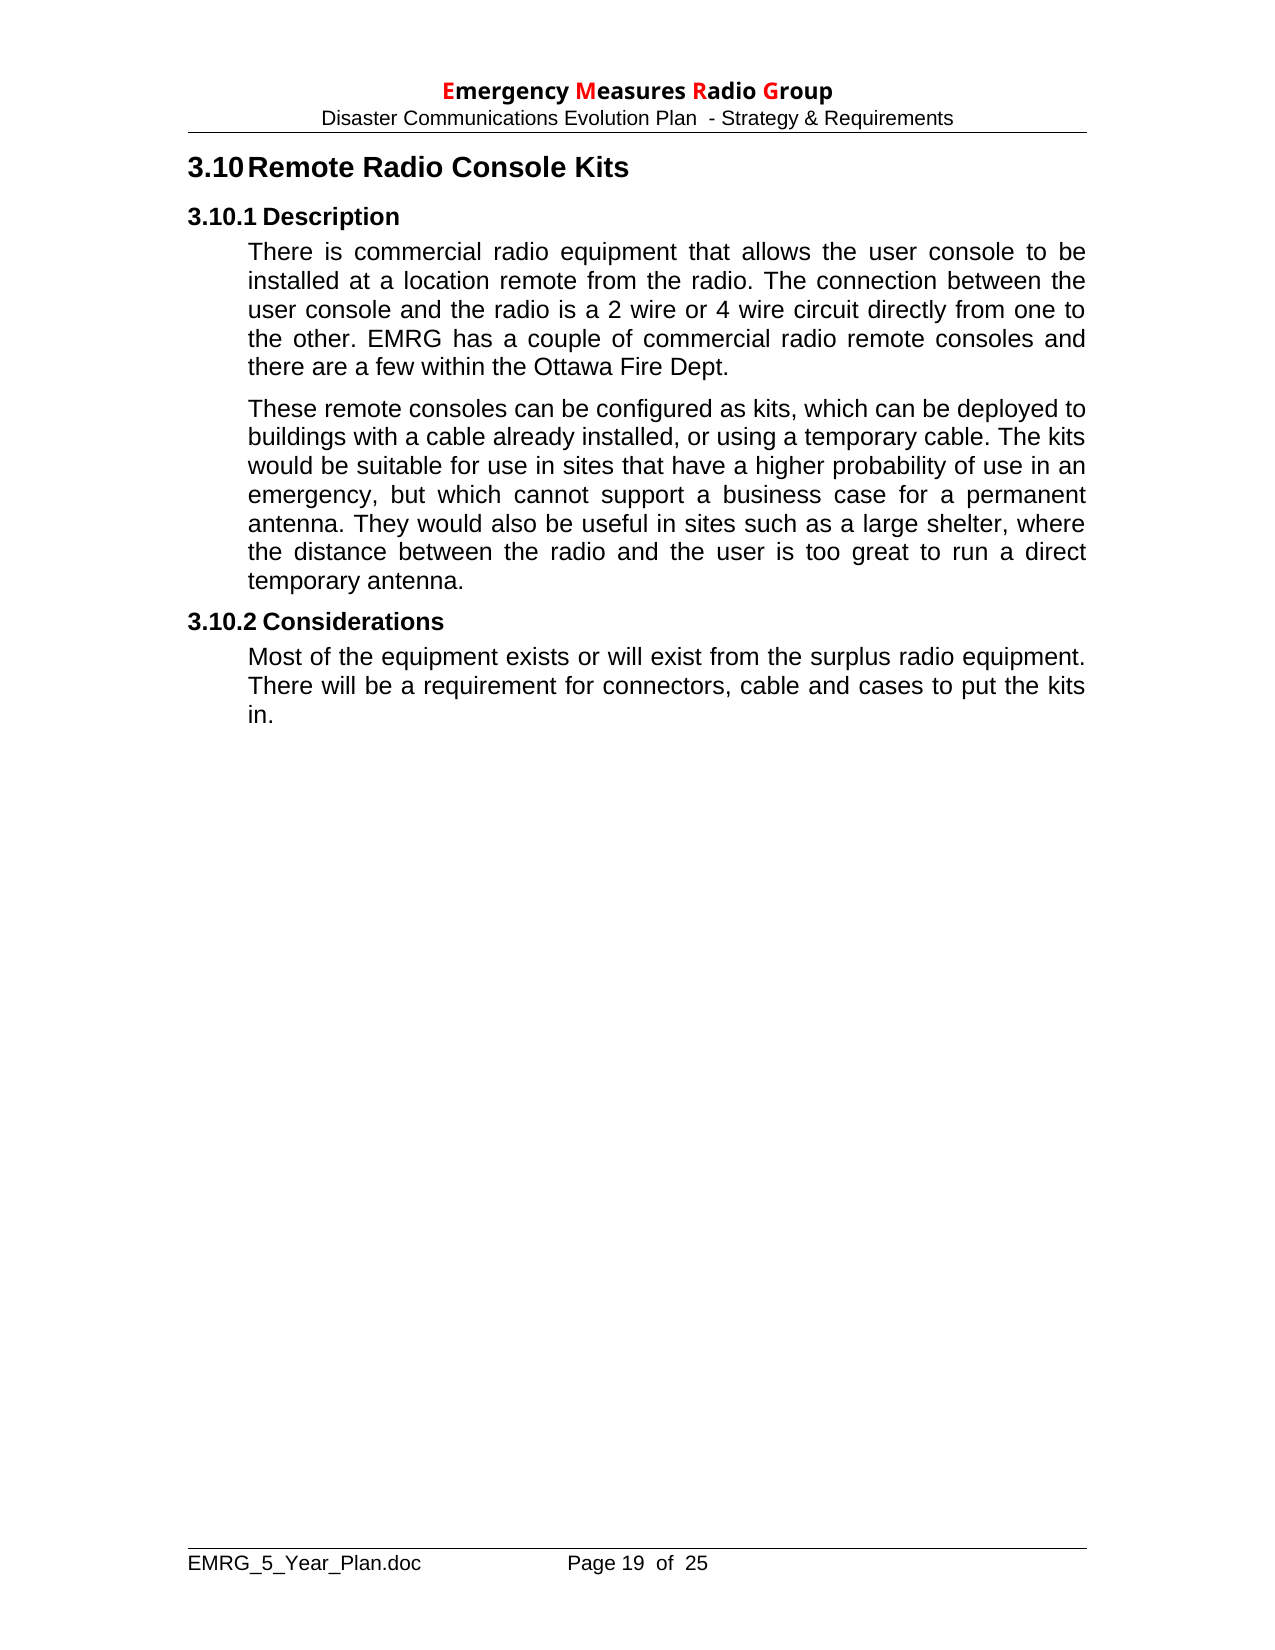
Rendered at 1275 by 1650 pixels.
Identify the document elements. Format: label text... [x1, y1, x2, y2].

text Most of the equipment exists or will exist from the surplus radio equipment. There will be a requirement for connectors, cable and cases to put the kits in. [248, 642, 1087, 728]
text These remote consoles can be configured as kits, which can be deployed to buildings with a cable already installed, or using a temporary cable. The kits would be suitable for use in sites that have a higher probability of use in an emergency, but which cannot support a business case for a permanent antenna. They would also be useful in sites such as a large shelter, where the distance between the radio and the user is too great to run a direct temporary antenna. [248, 393, 1087, 595]
subtitle Description [187, 202, 1087, 231]
subtitle Considerations [187, 607, 1087, 636]
text There is commercial radio equipment that allows the user console to be installed at a location remote from the radio. The connection between the user console and the radio is a 2 wire or 4 wire circuit directly from one to the other. EMRG has a couple of commercial radio remote consoles and there are a few within the Ottawa Fire Dept. [248, 237, 1087, 381]
subtitle Remote Radio Console Kits [187, 150, 1087, 183]
